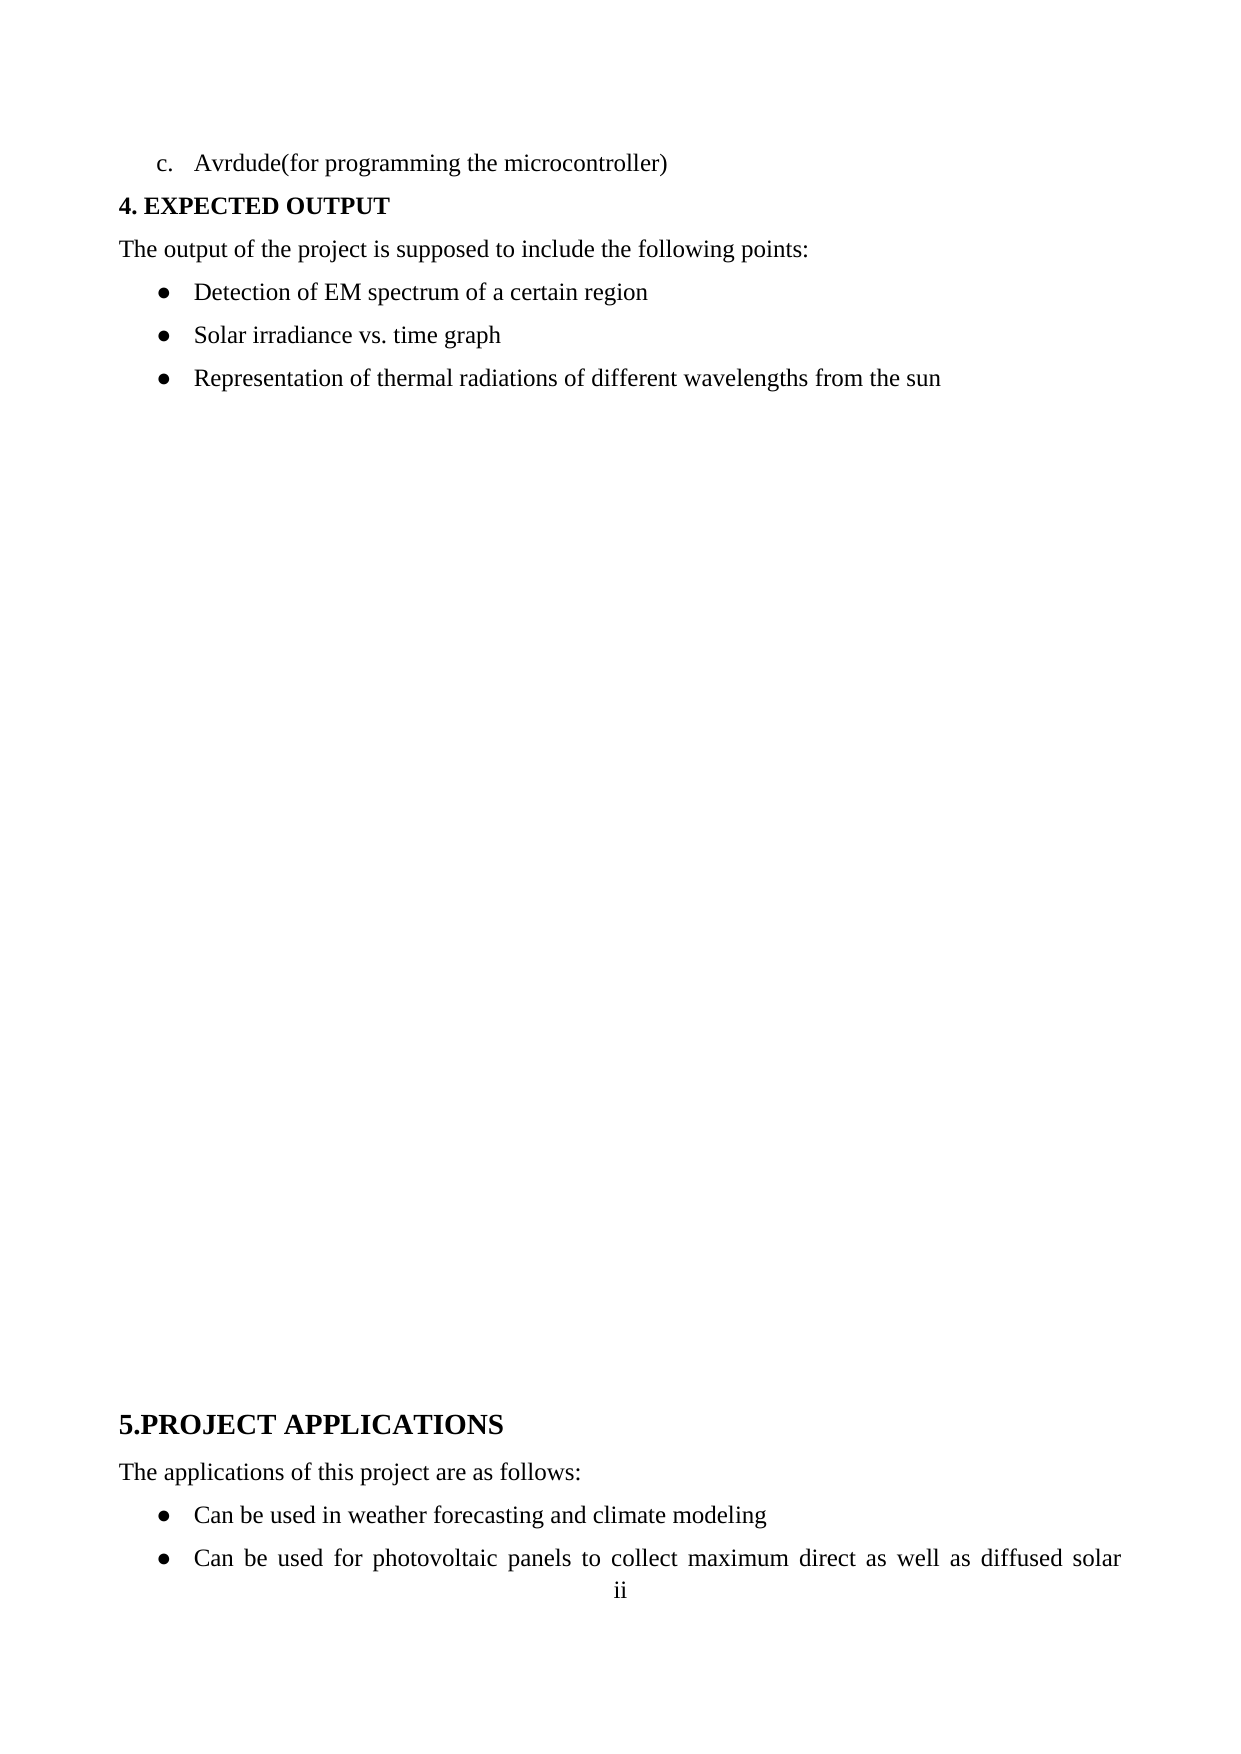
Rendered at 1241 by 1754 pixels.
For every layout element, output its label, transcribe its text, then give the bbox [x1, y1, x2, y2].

list Avrdude(for programming the microcontroller) [156, 148, 1122, 177]
list Representation of thermal radiations of different wavelengths from the sun [156, 363, 1122, 392]
list Solar irradiance vs. time graph [156, 320, 1122, 349]
list Detection of EM spectrum of a certain region [156, 277, 1122, 306]
text The applications of this project are as follows: [118, 1457, 1122, 1486]
subtitle 5.PROJECT APPLICATIONS [118, 1407, 1122, 1440]
list Can be used in weather forecasting and climate modeling [156, 1500, 1122, 1529]
list Can be used for photovoltaic panels to collect maximum direct as well as diffused solar [156, 1543, 1122, 1572]
text 4. EXPECTED OUTPUT [118, 191, 1122, 220]
text The output of the project is supposed to include the following points: [118, 234, 1122, 263]
